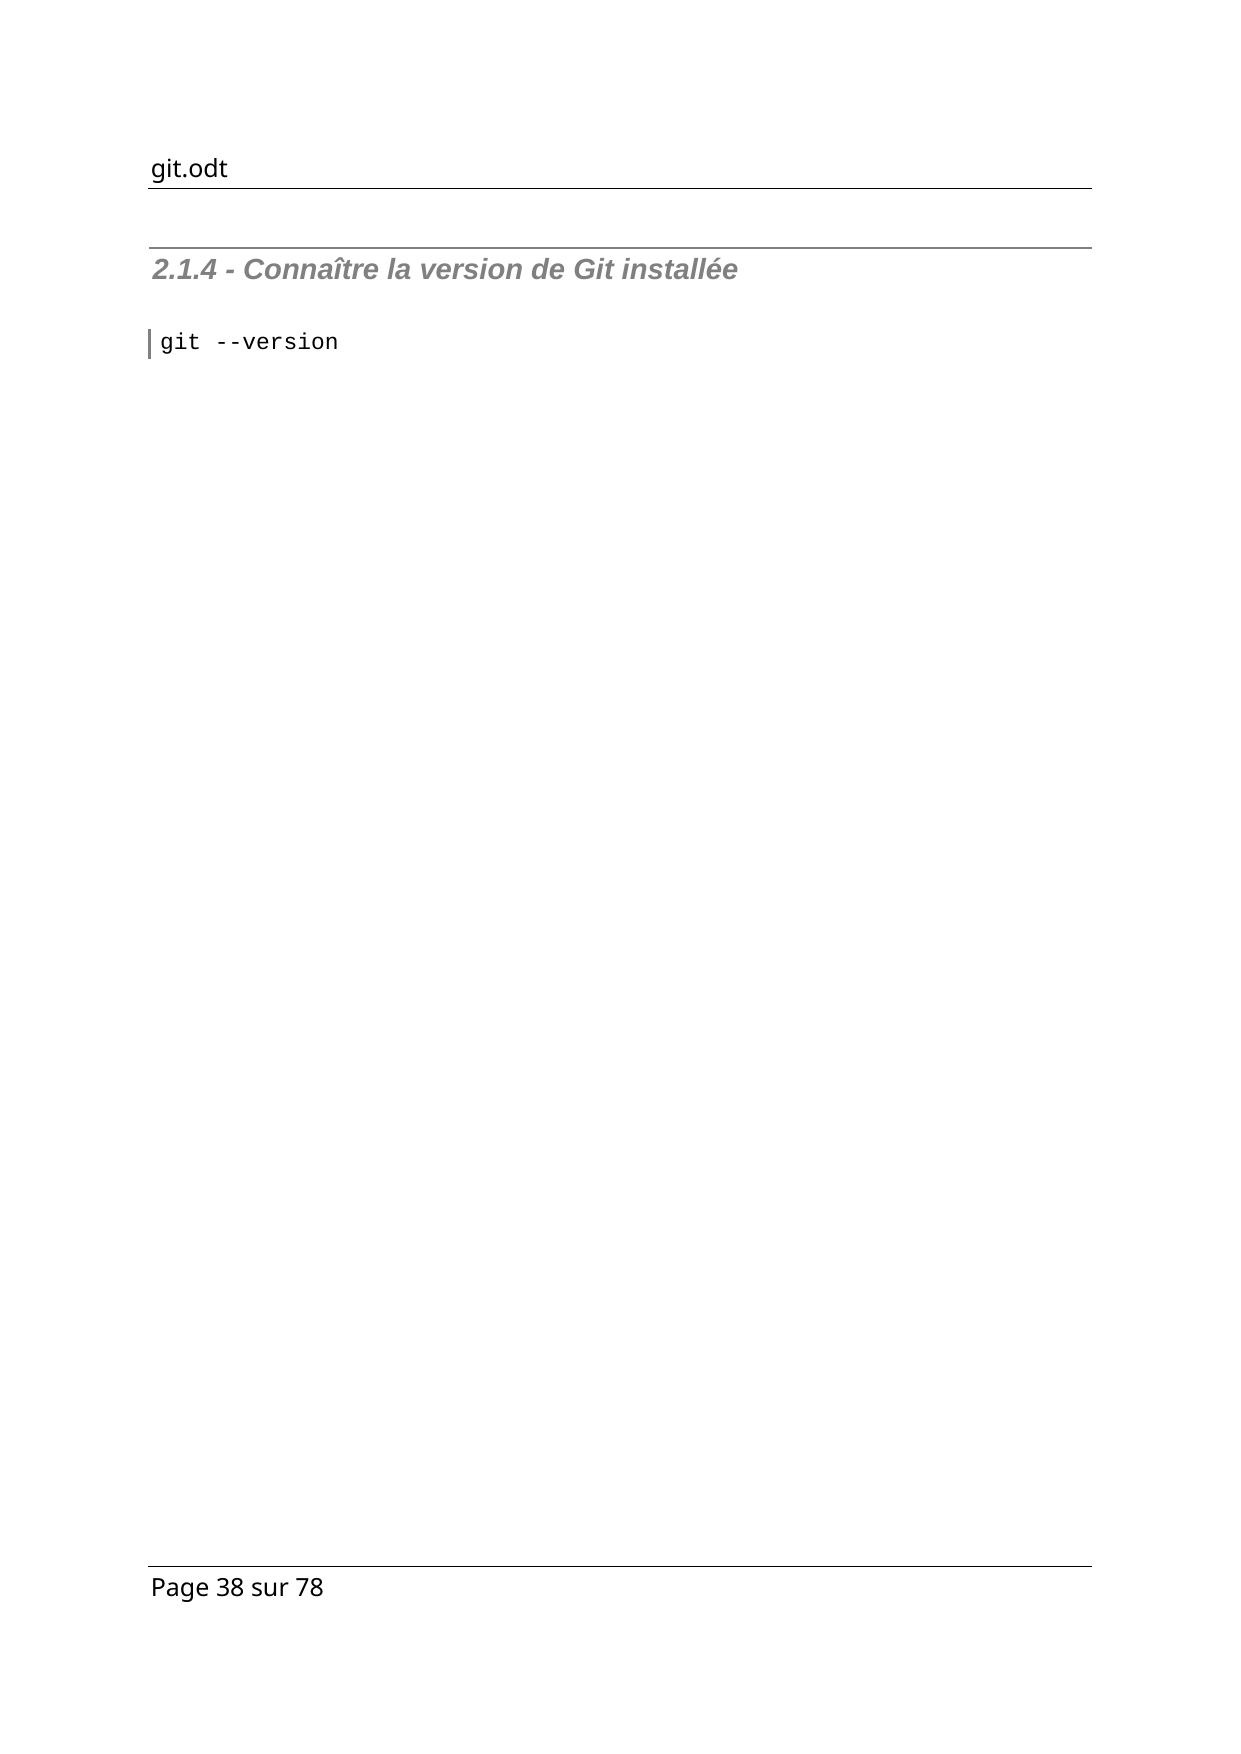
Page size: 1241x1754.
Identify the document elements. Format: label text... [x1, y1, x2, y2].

subtitle - Connaître la version de Git installée [149, 249, 1092, 288]
text git --version [148, 328, 1092, 359]
